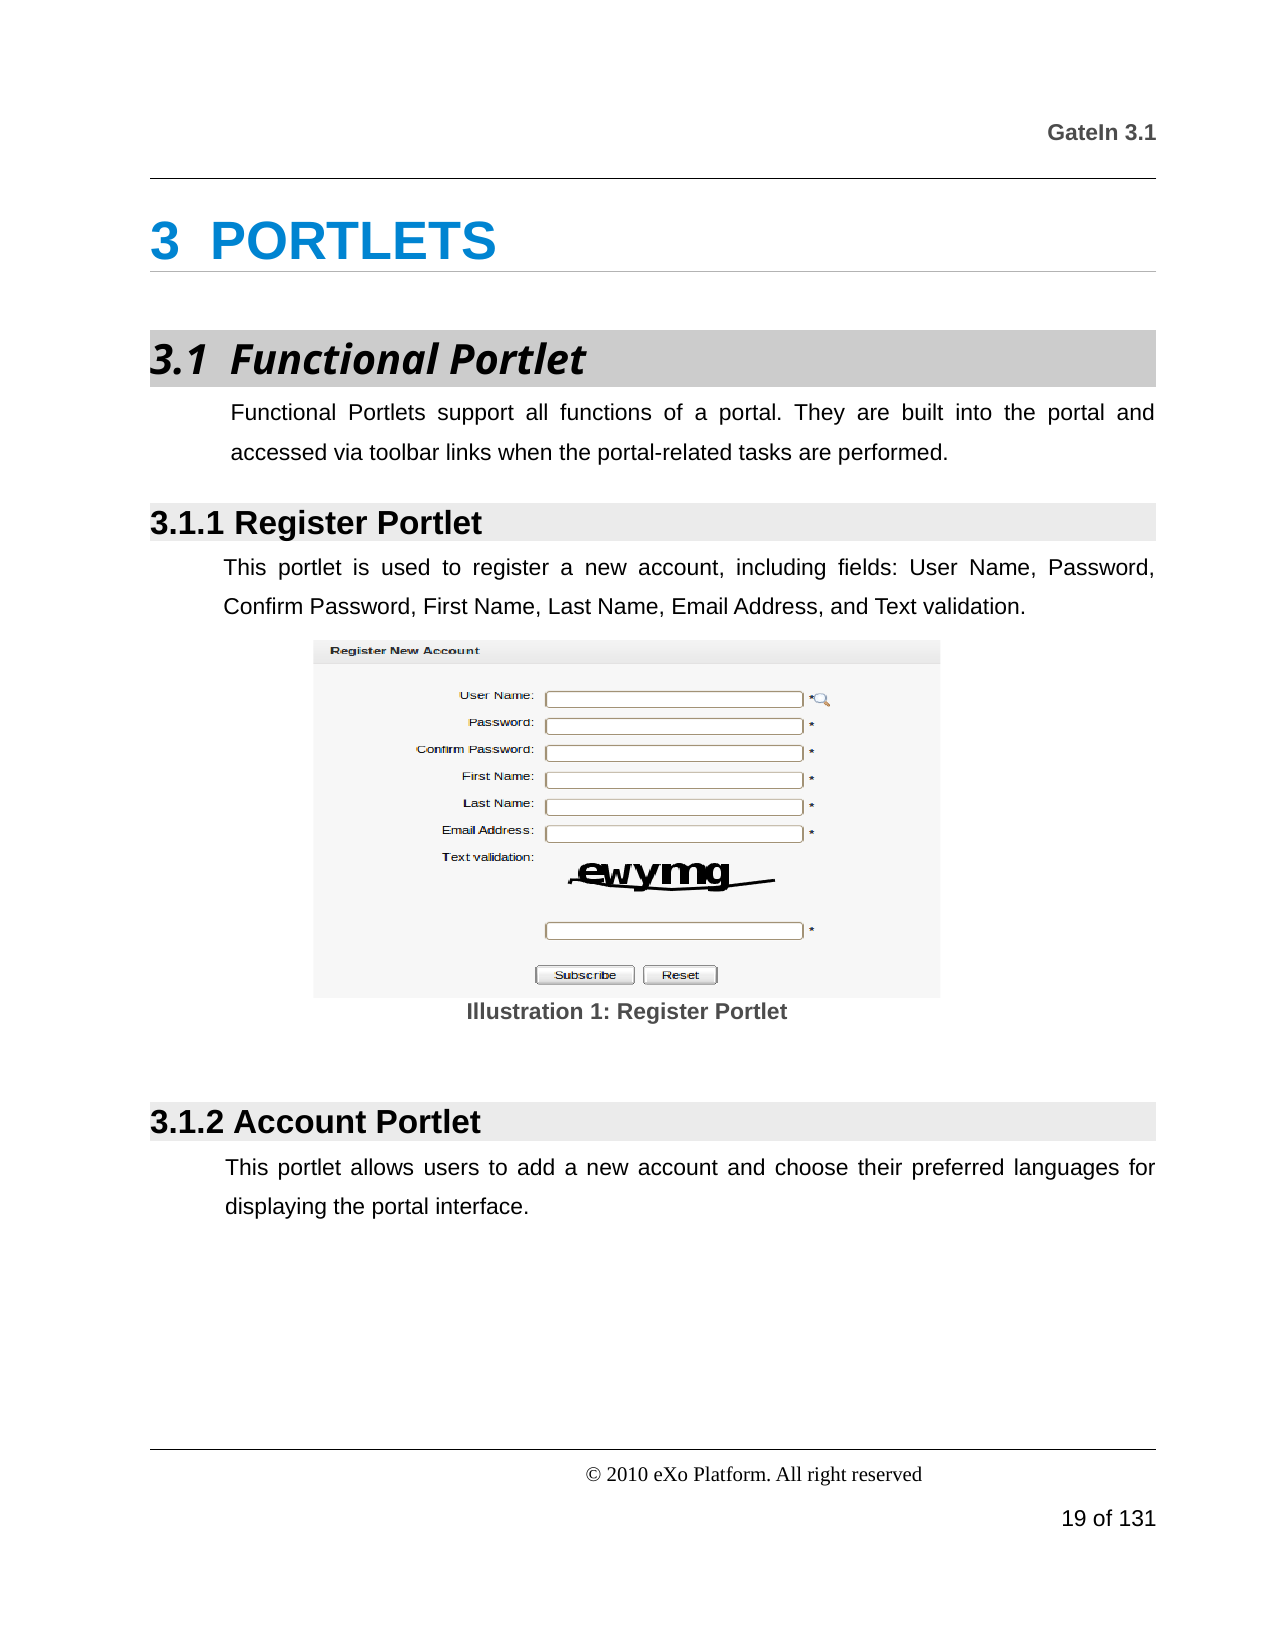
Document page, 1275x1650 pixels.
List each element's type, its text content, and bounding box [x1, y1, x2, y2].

picture [313, 640, 941, 998]
subtitle Account Portlet [150, 1102, 1156, 1141]
subtitle Functional Portlet [150, 330, 1156, 387]
text [313, 1024, 940, 1044]
text This portlet is used to register a new account, including fields: User Name, Password, Confirm Password, First Name, Last Name, Email Address, and Text validation. [223, 554, 1156, 620]
text Illustration 1: Register Portlet [313, 998, 940, 1024]
subtitle PortletS [150, 208, 1156, 271]
list This portlet allows users to add a new account and choose their preferred languages for displaying the portal interface. [187, 1153, 1156, 1219]
text Functional Portlets support all functions of a portal. They are built into the portal and accessed via toolbar links when the portal-related tasks are performed. [230, 399, 1156, 465]
subtitle Register Portlet [150, 503, 1156, 541]
